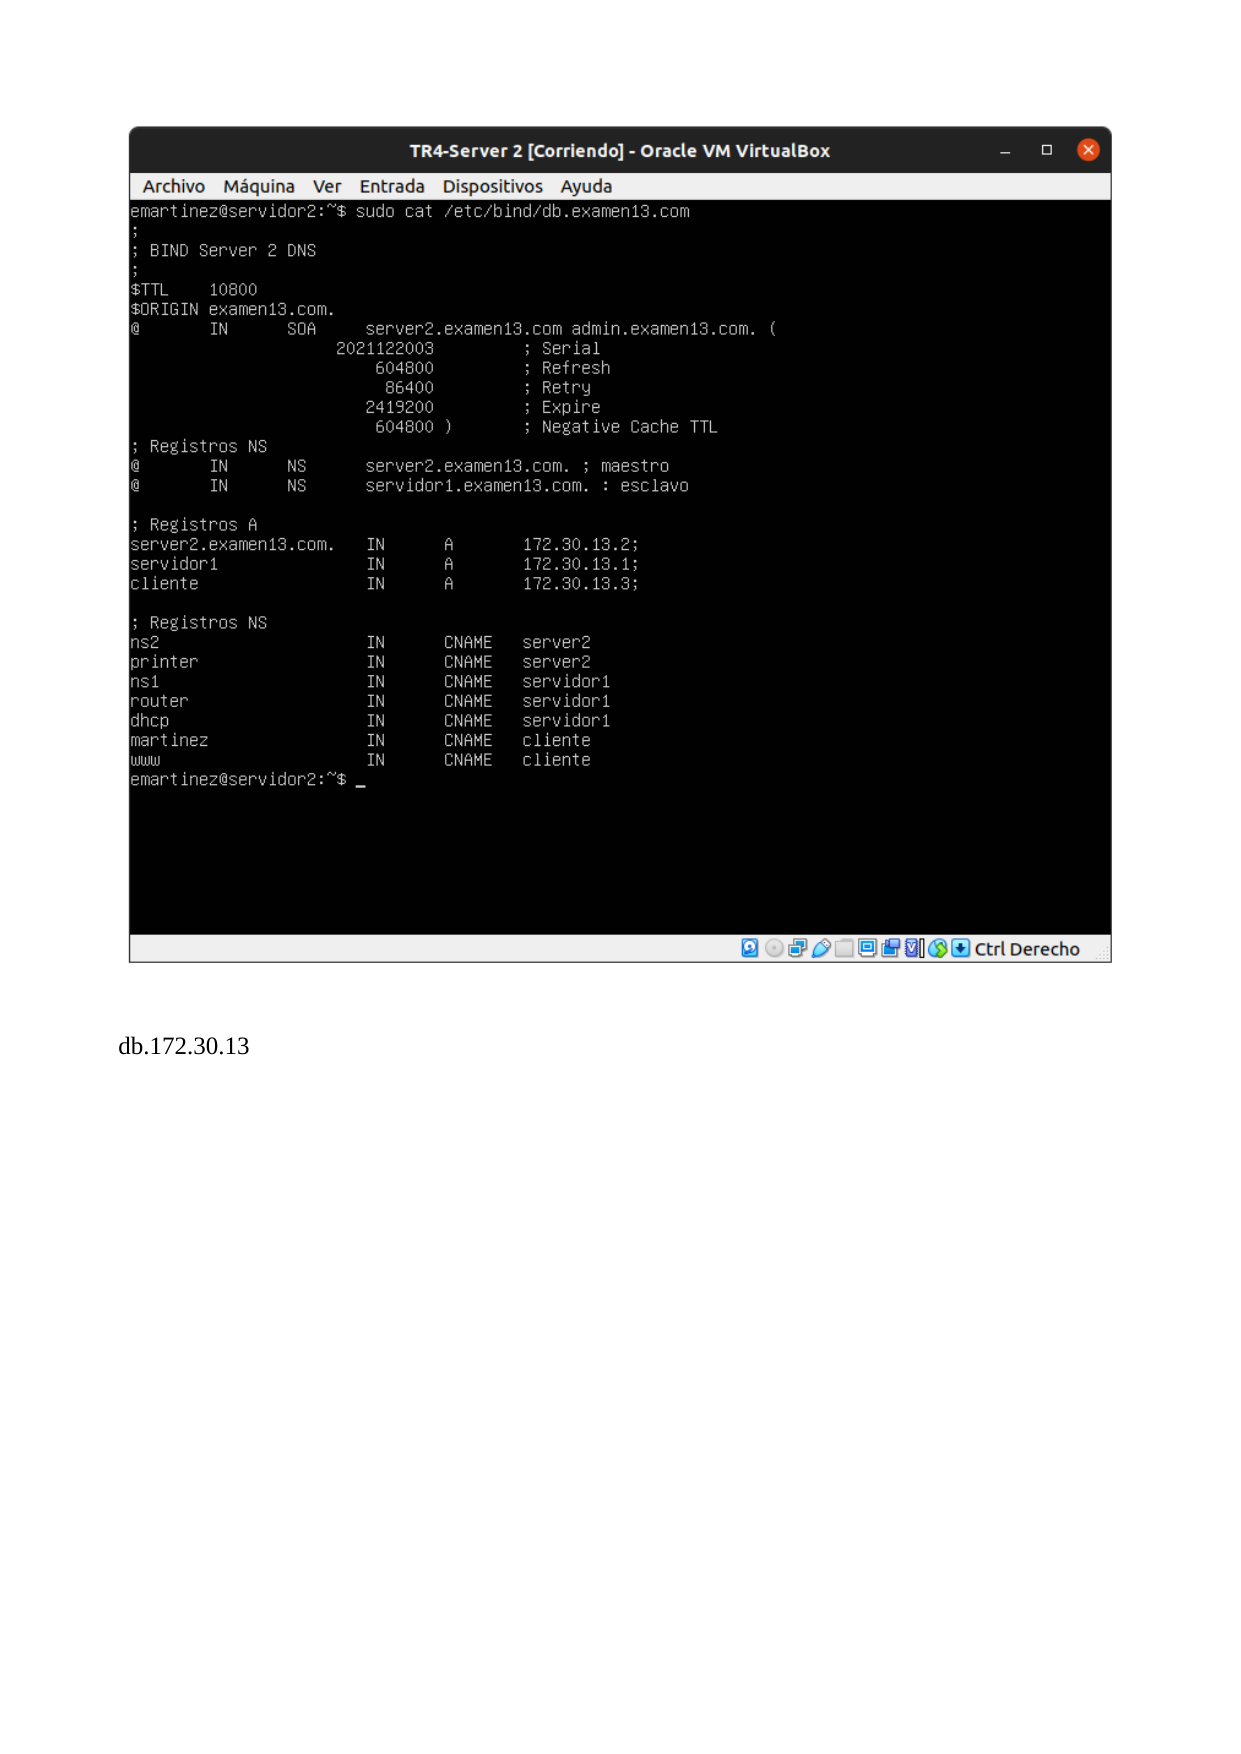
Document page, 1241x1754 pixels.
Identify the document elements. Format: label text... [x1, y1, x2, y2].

picture [118, 118, 1123, 974]
text db.172.30.13 [118, 1031, 1122, 1060]
